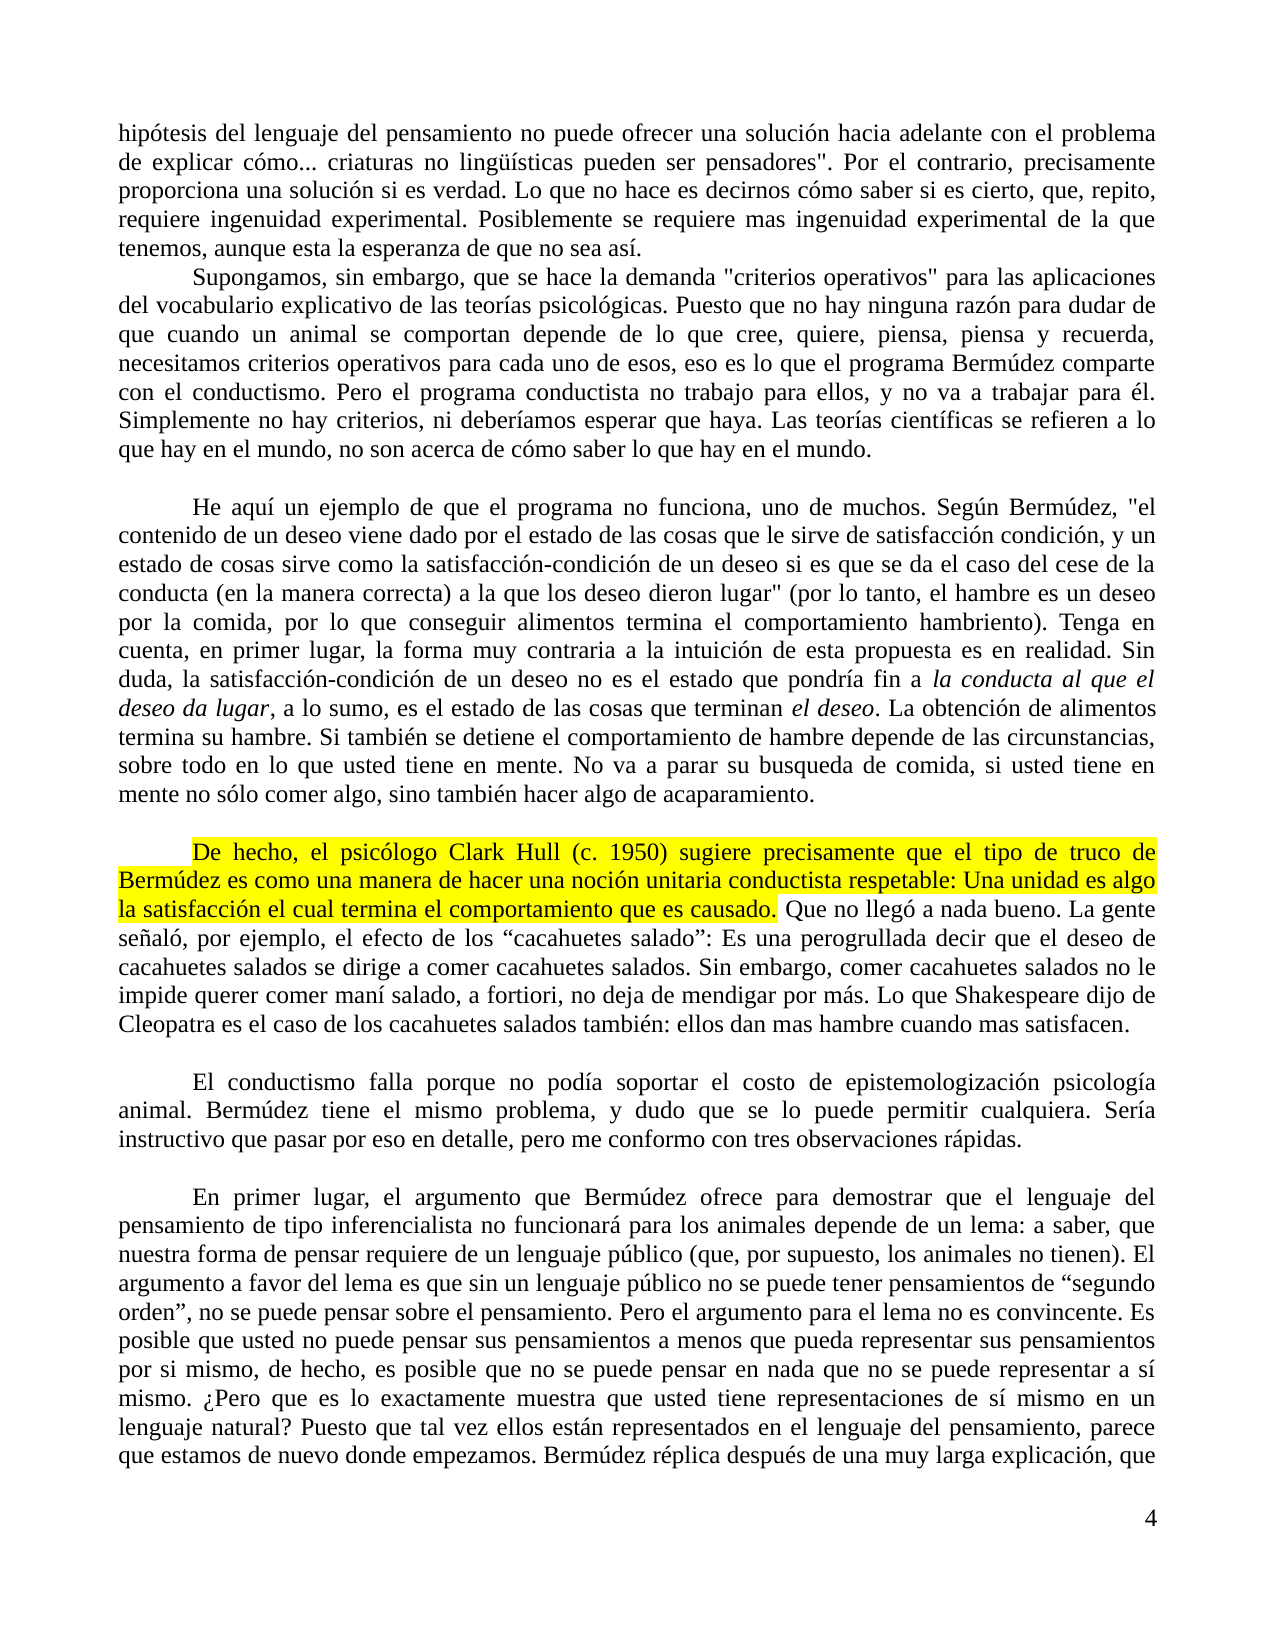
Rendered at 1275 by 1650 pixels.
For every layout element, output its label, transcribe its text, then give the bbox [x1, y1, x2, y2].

text He aquí un ejemplo de que el programa no funciona, uno de muchos. Según Bermúdez, "el contenido de un deseo viene dado por el estado de las cosas que le sirve de satisfacción condición, y un estado de cosas sirve como la satisfacción-condición de un deseo si es que se da el caso del cese de la conducta (en la manera correcta) a la que los deseo dieron lugar" (por lo tanto, el hambre es un deseo por la comida, por lo que conseguir alimentos termina el comportamiento hambriento). Tenga en cuenta, en primer lugar, la forma muy contraria a la intuición de esta propuesta es en realidad. Sin duda, la satisfacción-condición de un deseo no es el estado que pondría fin a la conducta al que el deseo da lugar, a lo sumo, es el estado de las cosas que terminan el deseo. La obtención de alimentos termina su hambre. Si también se detiene el comportamiento de hambre depende de las circunstancias, sobre todo en lo que usted tiene en mente. No va a parar su busqueda de comida, si usted tiene en mente no sólo comer algo, sino también hacer algo de acaparamiento. [118, 492, 1157, 808]
text Supongamos, sin embargo, que se hace la demanda "criterios operativos" para las aplicaciones del vocabulario explicativo de las teorías psicológicas. Puesto que no hay ninguna razón para dudar de que cuando un animal se comportan depende de lo que cree, quiere, piensa, piensa y recuerda, necesitamos criterios operativos para cada uno de esos, eso es lo que el programa Bermúdez comparte con el conductismo. Pero el programa conductista no trabajo para ellos, y no va a trabajar para él. Simplemente no hay criterios, ni deberíamos esperar que haya. Las teorías científicas se refieren a lo que hay en el mundo, no son acerca de cómo saber lo que hay en el mundo. [118, 262, 1157, 463]
text En primer lugar, el argumento que Bermúdez ofrece para demostrar que el lenguaje del pensamiento de tipo inferencialista no funcionará para los animales depende de un lema: a saber, que nuestra forma de pensar requiere de un lenguaje público (que, por supuesto, los animales no tienen). El argumento a favor del lema es que sin un lenguaje público no se puede tener pensamientos de “segundo orden”, no se puede pensar sobre el pensamiento. Pero el argumento para el lema no es convincente. Es posible que usted no puede pensar sus pensamientos a menos que pueda representar sus pensamientos por si mismo, de hecho, es posible que no se puede pensar en nada que no se puede representar a sí mismo. ¿Pero que es lo exactamente muestra que usted tiene representaciones de sí mismo en un lenguaje natural? Puesto que tal vez ellos están representados en el lenguaje del pensamiento, parece que estamos de nuevo donde empezamos. Bermúdez réplica después de una muy larga explicación, que [118, 1182, 1157, 1469]
text De hecho, el psicólogo Clark Hull (c. 1950) sugiere precisamente que el tipo de truco de Bermúdez es como una manera de hacer una noción unitaria conductista respetable: Una unidad es algo la satisfacción el cual termina el comportamiento que es causado. Que no llegó a nada bueno. La gente señaló, por ejemplo, el efecto de los “cacahuetes salado”: Es una perogrullada decir que el deseo de cacahuetes salados se dirige a comer cacahuetes salados. Sin embargo, comer cacahuetes salados no le impide querer comer maní salado, a fortiori, no deja de mendigar por más. Lo que Shakespeare dijo de Cleopatra es el caso de los cacahuetes salados también: ellos dan mas hambre cuando mas satisfacen. [118, 837, 1157, 1038]
text El conductismo falla porque no podía soportar el costo de epistemologización psicología animal. Bermúdez tiene el mismo problema, y dudo que se lo puede permitir cualquiera. Sería instructivo que pasar por eso en detalle, pero me conformo con tres observaciones rápidas. [118, 1067, 1157, 1153]
text hipótesis del lenguaje del pensamiento no puede ofrecer una solución hacia adelante con el problema de explicar cómo... criaturas no lingüísticas pueden ser pensadores". Por el contrario, precisamente proporciona una solución si es verdad. Lo que no hace es decirnos cómo saber si es cierto, que, repito, requiere ingenuidad experimental. Posiblemente se requiere mas ingenuidad experimental de la que tenemos, aunque esta la esperanza de que no sea así. [118, 118, 1157, 262]
